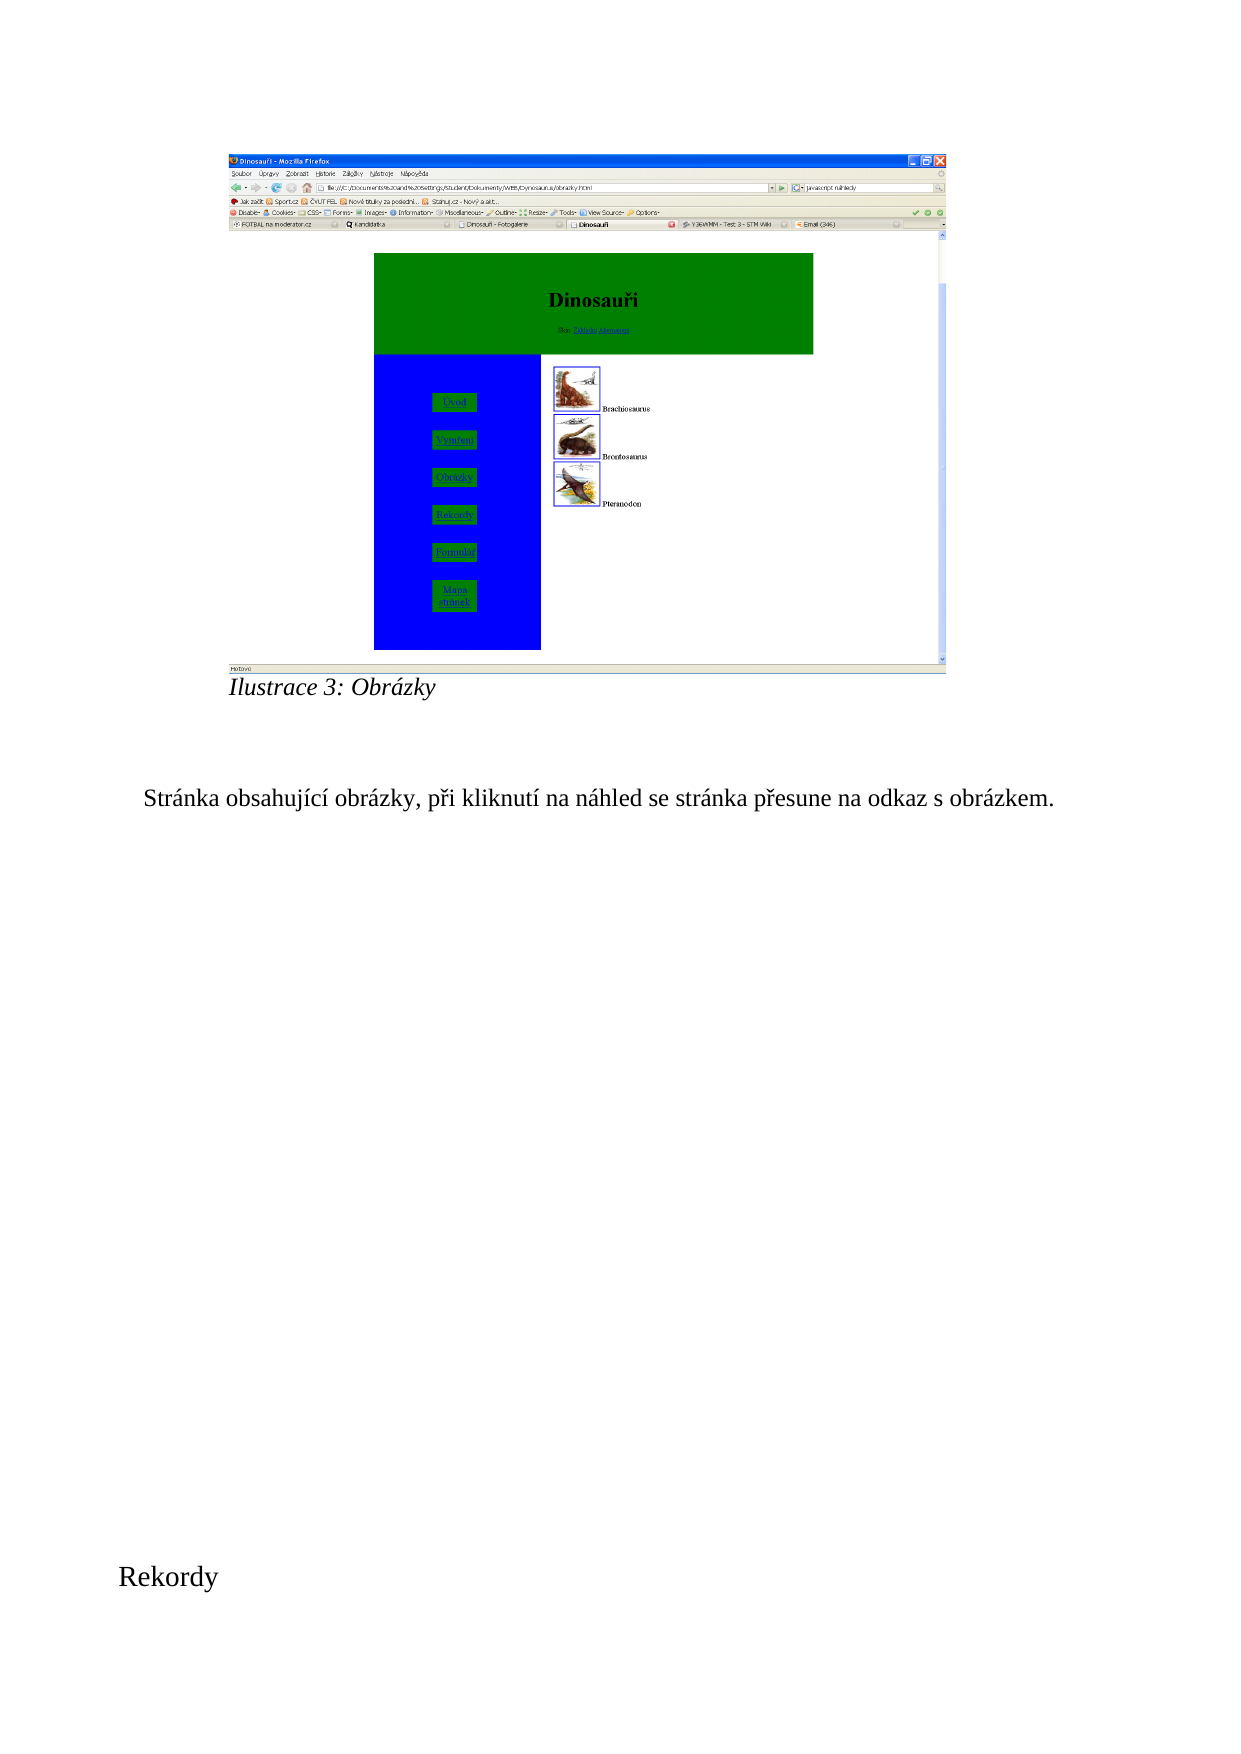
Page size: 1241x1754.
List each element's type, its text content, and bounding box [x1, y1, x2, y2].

text Stránka obsahující obrázky, při kliknutí na náhled se stránka přesune na odkaz s obrázkem. [118, 784, 1122, 812]
text Rekordy [118, 1560, 1122, 1592]
picture [228, 154, 947, 674]
text Ilustrace 3: Obrázky [229, 674, 946, 701]
